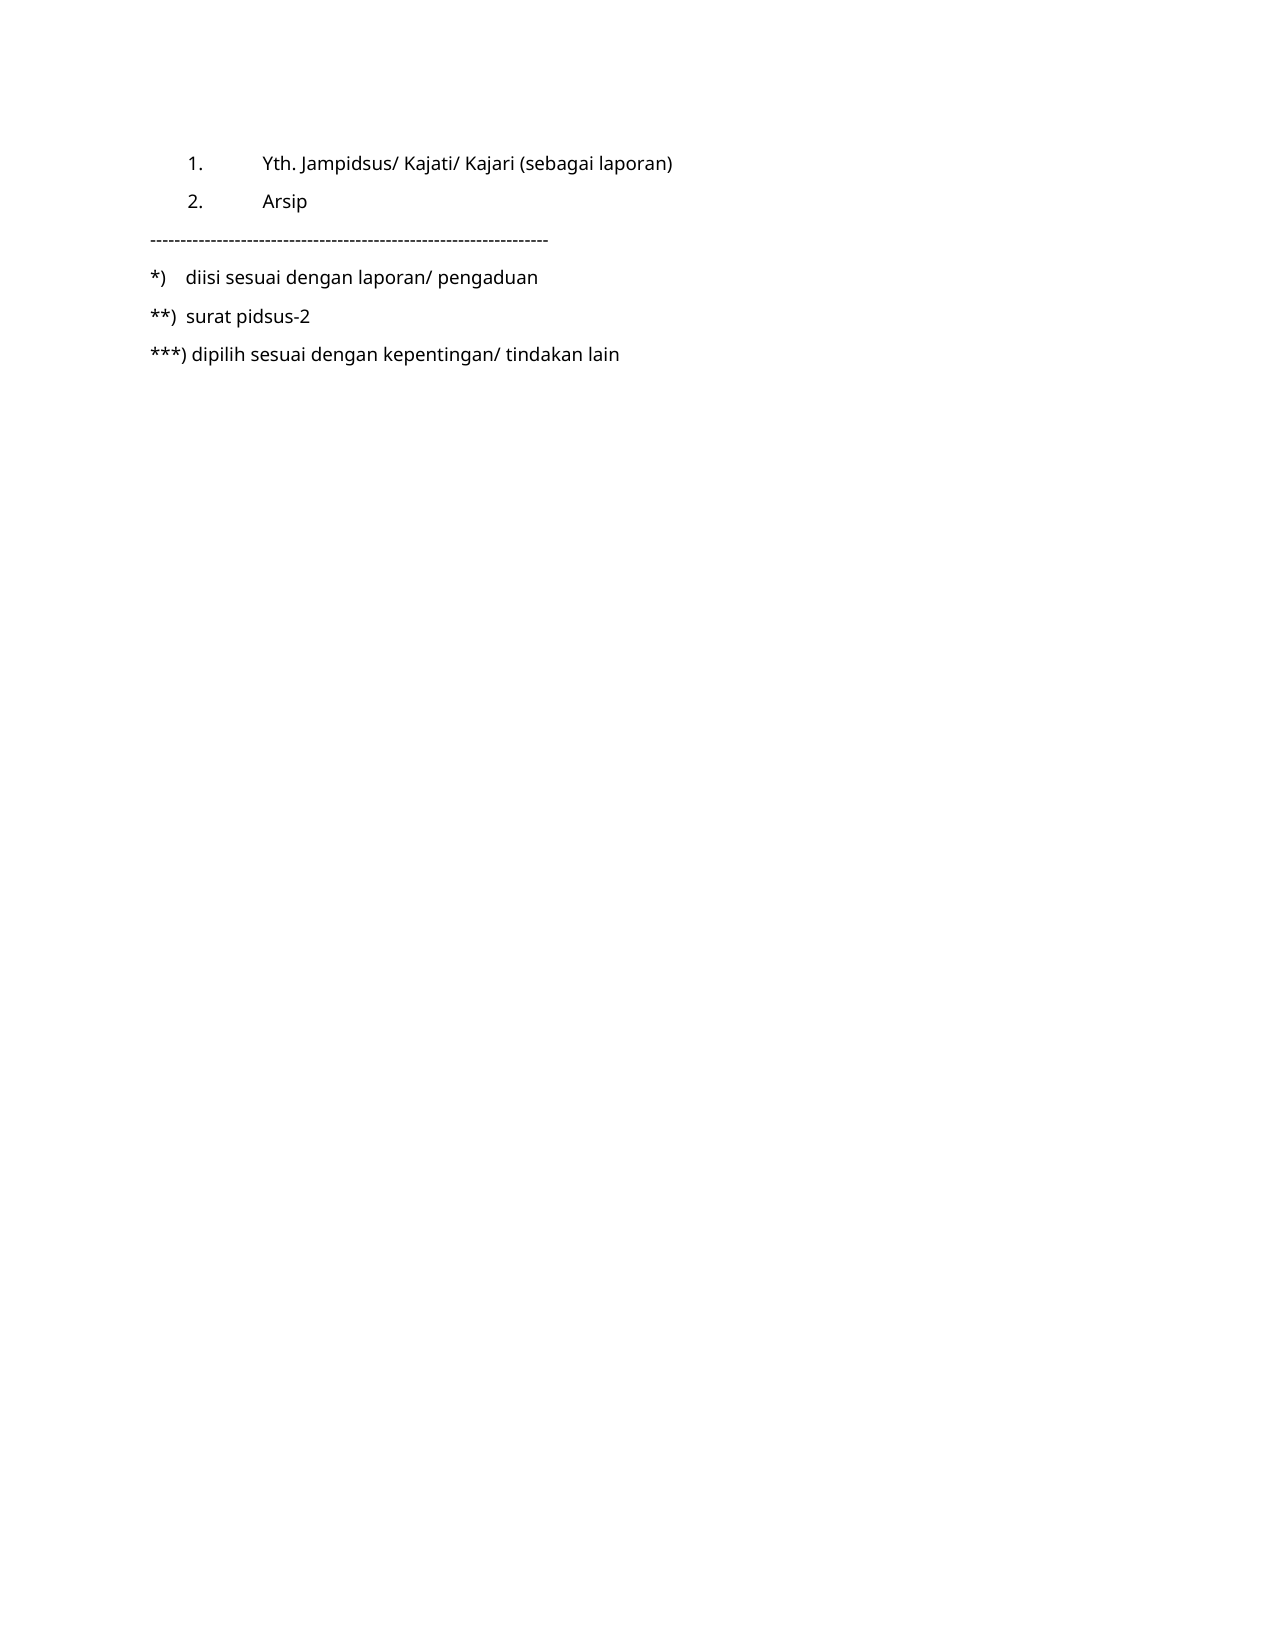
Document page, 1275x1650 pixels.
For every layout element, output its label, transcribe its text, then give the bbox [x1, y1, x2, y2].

text *) diisi sesuai dengan laporan/ pengaduan [150, 265, 1125, 290]
list Yth. Jampidsus/ Kajati/ Kajari (sebagai laporan) [187, 150, 1125, 176]
text ------------------------------------------------------------------ [150, 226, 1125, 252]
list Arsip [187, 188, 1125, 214]
text ***) dipilih sesuai dengan kepentingan/ tindakan lain [150, 341, 1125, 367]
text **) surat pidsus-2 [150, 303, 1125, 328]
